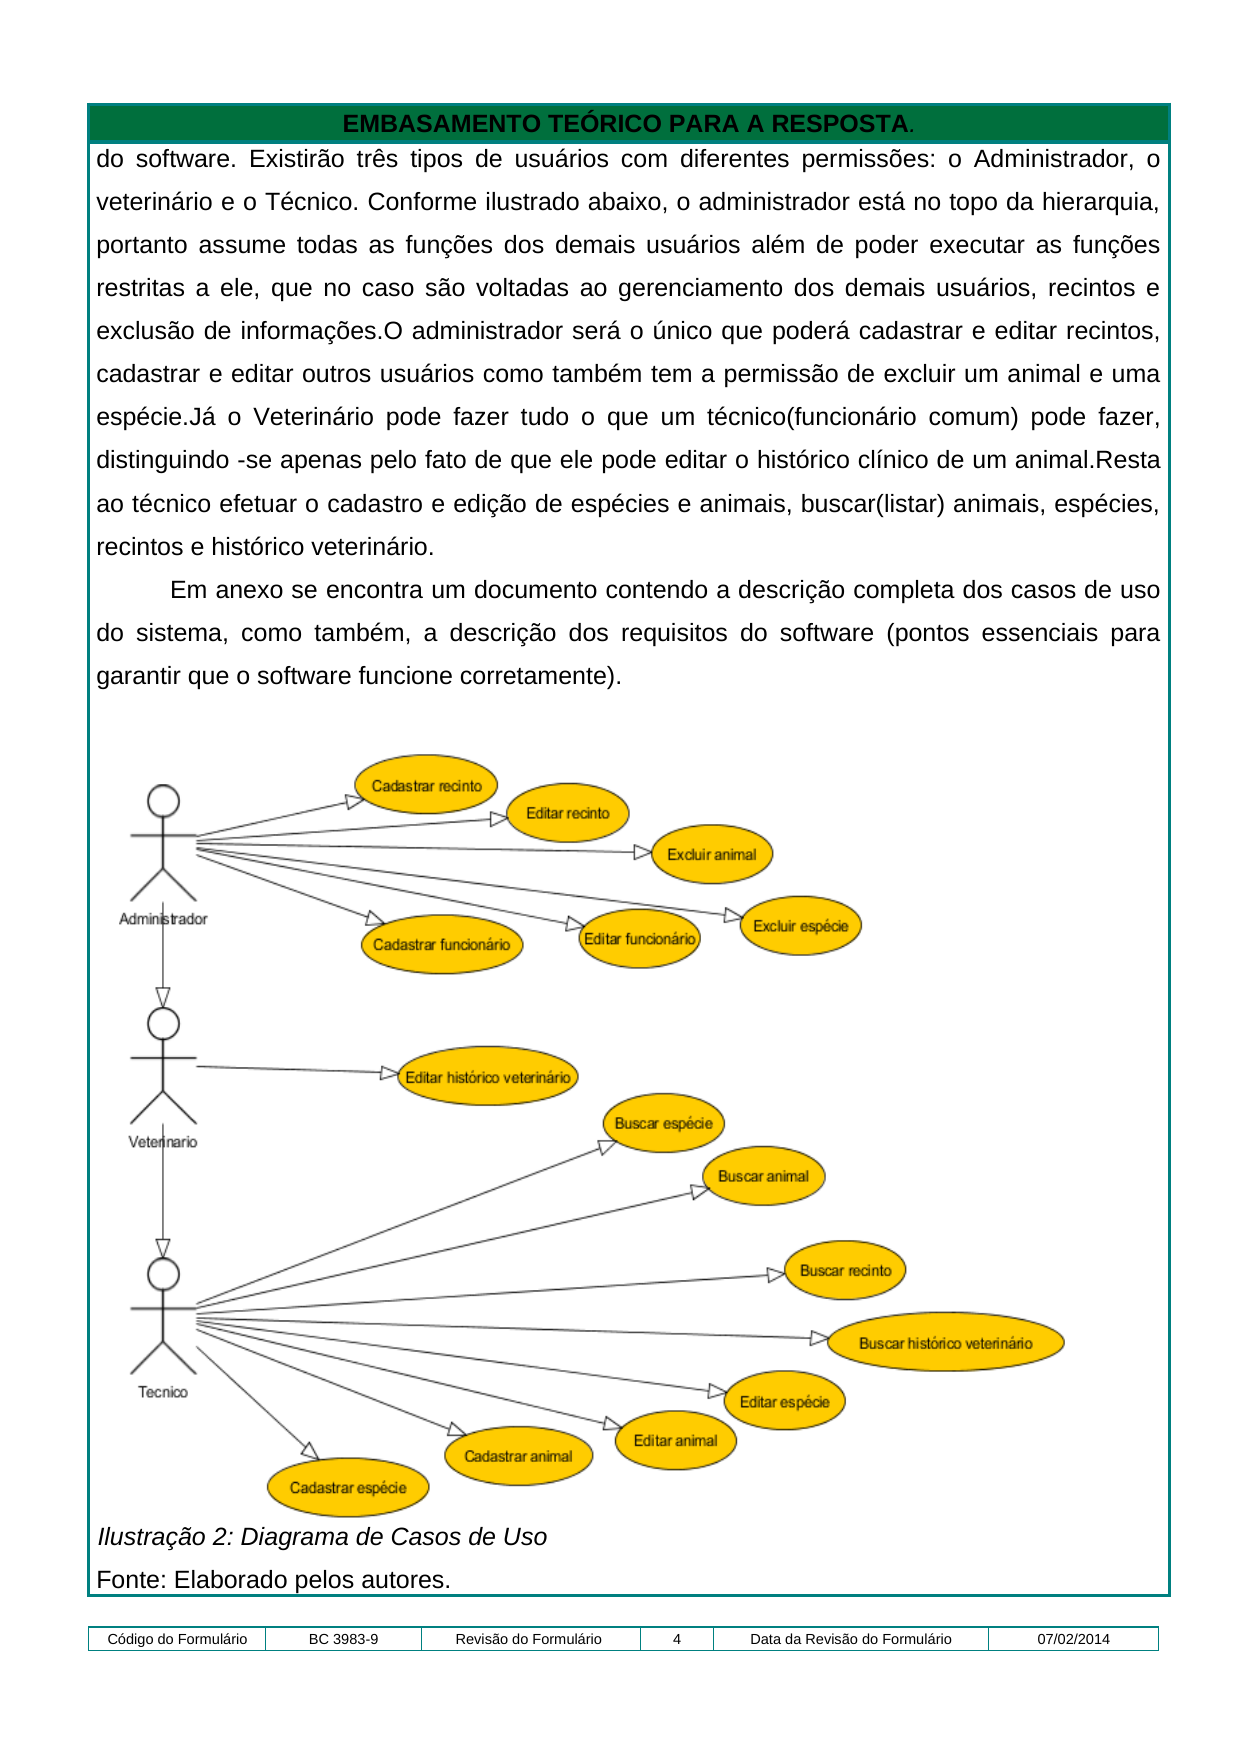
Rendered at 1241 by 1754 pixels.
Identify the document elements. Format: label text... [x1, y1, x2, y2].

table_header EMBASAMENTO TEÓRICO PARA A RESPOSTA. [90, 106, 1168, 140]
picture [106, 724, 1068, 1522]
table_cell Zoobotânico Padre Raulino Reitz O projeto será realizado em prol da Fundação Ecológica e Zoobotânica de Brusque-SC, também conhecida como Parque Ecológico, Zoobotânico Padre Raulino Reitz ou apenas como Zoobotânico, foi inaugurado no dia 19 de setembro de 1992. No início a fundação contava apenas com 39 recintos, em sua maior parte aves, e com uma área de 120Km² em meio a mata nativa. Em 2009 a fundação obteve uma autorização para poder manejar 64 espécies diferentes de animais. Atualmente expõe 150 animais de 64 espécies entre répteis, aves e mamíferos, nativos da região, assim como espécies exóticas. Anualmente a fundação atende em média 40.000 alunos da região, gerando educação informal, visando a consciência ambiental. Fonte:http://goo.gl/rrPfh4 , Acesso em: 27/03/2014 Mesmo com essa magnitude, a fundação não possui nenhum tipo de software(programa de computador) para auxiliar em seu plano de manejo, e essa foi a motivação para o desenvolvimento do projeto. Elicitação O primeiro passo que deve ser dado em um projeto de software é a elicitação, pois, como diz Aramos,2009 “Cabe à elicitação a tarefa de identificar os fatos que compõem os requisitos do Sistema, de forma a prover o mais correto e mais completo entendimento do que é demandado daquele software”.Ou seja,é o pontapé inicial.A partir da fase de elicitação é que será definido o que terá que ser desenvolvido para suprir as necessidades do cliente, sem ela é muito difícil produzir um software que atenda as necessidades do cliente.Existem várias técnicas de fazer a elicitação de um projeto, tais como: Entrevista, leitura de documentos, questionários, análise de protocolos, entre outras. A técnica escolhida para extrair dados do cliente, ou seja, do parque Zoobotânico foi a pesquisa de campo, na informática isso é chamado de “análise in loco”. Nessa técnica o analista vai até o local onde será implantado o software a fim de entender como funciona o negócio, identificando os problemas existentes. A análise in loco é uma das técnicas mais completas para a se fazer a elicitação não só por misturar muitas outras técnicas, como entrevistas e leituras de documentos, mas principalmente por permitir ao analista ver de perto a situação do cliente e assim identificar pequenos problemas que passariam despercebidos pelo cliente. Em todas as visitas ao Zoobotânico foi coletado cada vez mais dados por meio de conversas com os funcionários do local e por leitura dos documentos que se encontram em anexo, os quais demonstram como os animais são acompanhados e seus dados são armazenados de forma arcaica. UML Para auxiliar na análise de requisitos foram utilizados dois diagramas da UML, o diagrama de caso de uso e o diagrama de classe.UML significa Unified Modeling Language ou linguagem de modelagem unificada.Ou seja, tem como objetivo estabelecer uma linguagem padrão(unificada) de modelagem de dados para que qualquer desenvolvedor, seja ele de qualquer linguagem, consiga visualizar e interpretar qualquer diagrama UML e assim entender o projeto. A modelagem de dados feita pelos diagramas UML é essencial para se fazer uma elicitação de qualidade e garantir o entendimento de todos os participantes do projeto, como afirma Rosa, 2014: Modelagem de software é a atividade de construir modelos que expliquem as características ou o comportamento de um software ou de um sistema de software. Na construção do software os modelos podem ser usados na identificação das características e funcionalidades que o software deverá prover (análise de requisitos), e no planejamento de sua construção. Frequentemente a modelagem de software usa algum tipo de notação gráfica e são apoiados pelo uso de ferramentas. Os diagramas UML são recursos muito utilizados em processos de desenvolvimento de software tradicionais, como o RUP(Rational Unified Process).O primeiro utilizado no projeto do Zoobotânico foi o diagrama de caso de uso. Esse diagrama descreve as funcionalidades de um programa narrando o que cada ator (usuário do sistema) poderá fazer no programa.Os atores são representados por bonecos e os casos de uso por elipses.Assim como explica Sampaio,2007: “Um diagrama de Caso de Uso descreve um cenário que mostra as funcionalidades do sistema do ponto de vista do usuário.” A seguir está o diagrama de casos de uso que resume basicamente o funcionamento do software. Existirão três tipos de usuários com diferentes permissões: o Administrador, o veterinário e o Técnico. Conforme ilustrado abaixo, o administrador está no topo da hierarquia, portanto assume todas as funções dos demais usuários além de poder executar as funções restritas a ele, que no caso são voltadas ao gerenciamento dos demais usuários, recintos e exclusão de informações.O administrador será o único que poderá cadastrar e editar recintos, cadastrar e editar outros usuários como também tem a permissão de excluir um animal e uma espécie.Já o Veterinário pode fazer tudo o que um técnico(funcionário comum) pode fazer, distinguindo -se apenas pelo fato de que ele pode editar o histórico clínico de um animal.Resta ao técnico efetuar o cadastro e edição de espécies e animais, buscar(listar) animais, espécies, recintos e histórico veterinário. Em anexo se encontra um documento contendo a descrição completa dos casos de uso do sistema, como também, a descrição dos requisitos do software (pontos essenciais para garantir que o software funcione corretamente). Fonte: Elaborado pelos autores. O segundo diagrama utilizado foi o diagrama de classes.Esse diagrama tem como principal objetivo fazer a especificação de um sistema orientado a objetos, sendo assim um dos mais utilizados na UML.Ele descreve da forma mais aproximada a estrutura do código de um programa, mostrando o conjunto de classes com seus atributos e métodos e o relacionamento entre as classes. Para entendê-lo melhor, deve-se ter uma noção de programação orientada a objetos(POO), que consiste em tentar assimilar os objetos do mundo real com o mundo digital.Na POO utiliza-se classes, que definem os atributos e métodos dos objetos.Por exemplo, existe uma classe Cachorro que possuí atributos como cor do pelo e cor dos olhos, como também métodos(ações) de latir e andar.Então cria-se um objeto com o nome de Rex e diz-se que Rex é do tipo Cachorro, a partir desse momento Rex(objeto) passa a ser uma instância da classe(Cachorro).(Macoratti, 2004). Além disso, outras características da POO são a reutilização de código e a questão da organização dividindo o código em classes. Para auxiliar na programação orientada a objetos criou-se o seguinte diagrama de classes: Fonte: Elaborado pelos autores. Cada item esta representado por números em vermelho na imagem. Item 1- Animal: Nome da classe. Item 2- São os atributos que a classe 'Animal' ira possuir; '-' significa que é privada e não pode ser visualizado dentro da classe animal, seguido do nome do atributo e então o tipo de dado que ele receberá, podendo ser 'string' que são textos, 'char' apenas um caractere, 'DATE' uma data, 'INT' números inteiros e 'BLOB' qualquer tipo de dado. Item 3- São as funções da classe; '+' significa que a função é publica e pode ser chamada em qualquer outra parte do projeto, após isso vem o nome da função. 'Void' significa que a função não retorna valor binário, apenas executa a ação. Item 4- Relacionamento entre duas classes, no caso 'Animal' e 'Espécie'. O número um e a letra 'n' determinam que a classe 'Animal' esta ligada a uma única 'Espécie', já a classe 'Espécie' esta ligadas a tantos Animais quão necessário. Item 5- Relacionamento entre as classes 'Animal' e 'Recinto'. Um recinto pode conter vários animais, mas um animal só pode estar em um recinto. Item 6- Faz uma conexão entre as classes 'Animal' e 'infoVeterinario' com 'Observação' e 'Usuário'. Tal ligação faz com que um animal tenha ligação com apenar um 'infoVeterinario' mas com tantas observações quão o necessário, e também que cada uma dessas observações tenha apenas um usuário responsável por ela. Logo após a fase de elicitação, pode-se verificar a viabilidade do projeto e o desenvolvimento começa a ser planejado. A análise in loco Foi realizada uma análise in loco no parque Zoobotânico a fim de identificar a real necessidade do mesmo. Dessa forma foi descoberto que a sua carência estava no plano de manejo dos animais, segundo o próprio gerente da fundação, Rodrigo De Souza. O plano de manejo é um documento que toda UC (Unidade de Conservação) deve ter, em no máximo 5 anos após a sua fundação, e deve ser elaborado os objetivos gerais pelas quais ela foi criada. Deve ser elaborado por meio de estudos de várias áreas como do meio físico, biológico e social. Ele estabelece as normas e restrições de ações e uso dos recursos naturais da UC. Muitas vezes determina o zoneamento, caracterizando cada uma de suas áreas e sua finalidade. Nesse caso, o plano de manejo será focado na área biológica, ou seja, como o animal deve ser manuseado. Outro objetivo da análise in loco foi levantar os requisitos para a construção do software. Conversando com os stakeholders do projeto foi observado que, no programa será possível cadastrar um animal e guardar informações importantes para o seu controle, como nome popular, nome científico, espécie, família, origem do animal, número de identificação, necessidades especiais, recinto(jaula) em que o animal se encontra. Assim como um histórico onde será registrado o comportamento do animal, útil para o seu manejo, como por exemplo se o animal não se alimentou será registrado, para que o veterinário possa ter o controle do animal. Também poderá ser cadastrado o funcionário que utilizará o programa sendo que suas permissões dependerão da sua função, e ainda os recintos do Zoobotânico, onde dever ser cadastrados os animais que estão nele, dados da planta e a norma IN169. As ferramentas Quando chega a parte do desenvolvimento precisa-se decidir quais das diversas tecnologias disponíveis atualmente que serão usadas, muitas delas utilizam padrões estabelecidos pela W3C. O W3C(World Wide Web, do inglês Rede Mundial de Computadores) é uma organização mundial que conta com uma equipe em tempo integral e o publico, desenvolvedores, para desenvolverem padrões para a internet. O líder da organização é Tim Berners-Lee (inventor da internet) e Jeffrey Jaffe. Segundo o próprio W3C: O W3C desenvolve especificações técnicas e orientações através de um processo projetado para maximizar a consenso sobre as recomendações, garantindo qualidades técnicas e editoriais, além de transparentemente alcançar apoio da comunidade de desenvolvedores, do consórcio e do público em geral. Na construção do Software é preciso se comunicar com o computador dando utilidade a todos esses dados, para isso é necessário utilizar uma linguagem de programação, que nada mais é um conjunto de código que o computador interpreta e executa uma determinada ação, ou seja,é a forma de interagir com o computador, e assim como na vida real, exitem vários idiomas, cada um com suas próprias características, entretanto todos possuem o mesmo objetivo, a comunicação. Dentre as linguagens de programação que serão utilizadas estão: HTML PHP Javascript CSS HTML5 Como comentado no site do W3C: HTML5(Hypertext Markup Language 5, do inglês linguagem de marcação de hipertexto 5) é a quinta versão da linguagem HTML. O grupo W3C define 3 pilares para a internet, um deles é uma linguagem de hipertexto para facilitar a navegação entre fonte de informação, atualmente o HTML5 é essa linguagem. Ainda no site do W3C é explicado que os hipertextos são um conjunto de arquivos interligados entre si formando uma grande rede de informação. Diferente de um texto normal, como de um livro, em que os assuntos ficam interligados seguidamente, no hipertexto os assuntos são conectados de forma imprecisa, dessa forma a troca de dados fica mais dinâmica. PHP e APACHE PHP(Hypertext Preprocessor do inglês, hipertexto preprocessado) criado por Rasmus Lerdorf em 1995, é uma linguagem script executada por um servidor. Diferente do JavaScript o PHP é utilizado geralmente para programação ao lado do servidor. Além disso o PHP pode ser trabalhado tanto em programação orientada a objeto, como em programação estrutural ou até mesmo em uma mistura dos dois. E não está limitado apenas a gerar apenas HTML, com o PHP também é possível gerar imagens e PDF(O Grupo PHP, 2007). Sua principal vantagem está na enorme lista de banco de dados com o qual o PHP tem suporte, como por exemplo o MySQL, que será o banco de dados utilizado no projeto, mas isso será explicado posteriormente. O servidor utilizado será o APACHE, que é de longe o servidor mais utilizado no mundo, diversas pesquisas já compravam isso, como a feita em 2009 pela Netcraft, segundo ela mais de 65% de todos os sites rodavam no servidor APACHE. O APACHE após receber um código em PHP executa um interpretador de PHP que processará todas as informações, como acesso ao banco de dados ou a outros arquivos e então retornar o código em HTML correspondente para apresentar a página descrita em PHP para o APACHE que então ira enviar para o navegador o código HTML pronto para então o navegador poder executá-lo em gerar a página(Edi Carlos, 2011). Para utilizar o APACHE será instalado o XAMPP, rodando em sistema Windows, ou LAMP rodando em sistema Linux, com os principais servidores de código aberto do mercado, como o APACHE para PHP e MySQL para banco de dados. Sua interfase é muito simples, porém pratica e rápida e sem necessidade de se instalar, apenas deve ser descompactado e está pronto para ser usado. JavaScript JavaScrip é uma linguagem dinâmica e orientada a objeto criado por Brendan Eich em 1995 como uma linguagem script client-side(do inglês, script ao lado do cliente). As linguagens script tem como finalidade de ser executada no interior de programas ou outra linguagem. No caso do JavaScript é o navegador responsável por executá-lo realizando interações com o usuário, podendo trocar a cor de certos campos, ou até mesmo realizar certa função do software, após certa ação do usuário(Miguel Angel Alvarez, 2004). Pode ser escrito junto ao HTML diferenciando por meio das tags “<script>” para iniciar o código em JavaScript e “<\script>” para finalizá-lo. CSS A parte visual do software será desenvolvida em CSS(Cascading Style Sheets, em do inglês Folha de estilo em cascata) uma linguagem que facilita o desenvolvedor gráfico da aplicação por permitir ser escrita tanto em um arquivo a parte dos demais e ser apenas referenciado neles, como pode ser escrito no início de cada arquivo e cada um com um CSS diferente, ainda pode ser feito sempre que criar um elemento na página, ou então utilizando todas as 3 formas. Segundo Pedro Rogério(2007) para futuras manutenções e projetos em camadas é aconselhável que o CSS seja utilizado apenas em arquivos externos. Utilizando CSS é possível trocar atributos como a cor de um determinado elemento, ou grupo de elemento, assim como trocar o tamanho, forma, estilo da letra, etc. Também é possível alterar os atributos sobre certa circunstância como o mouse parado em cima do elemento ou segurando o botão esquerdo do mouse em cima do elemento. Padronização Para trabalhar com todas essas tecnologias existem certos padrões de projeto feitos para auxiliar os programadores e o escolhido para esse projeto foi o MVC.O padrão de programação MVC(Modelo Visão e Controle) divide a programação do software em 3 partes, o modelo, a visão e o controle(José Carlos Macoratti). A visão é a parte que interage com o usuário, recebe informações do usuário e fornece-as para o controlador, que executa a parte lógica do projeto a partir das informações vindas da visão e do modelo, sempre seguindo o plano de negócio da empresa. O modelo é a ponte entre o controle e aplicações externas, como o banco de dados(José Carlos Macoratti). Por exemplo. O usuário tenta efetuar o login. Após preencher um campo com o e-mail e outro com a senha ele clica em um botão escrito 'Entrar', toda essa parte está na visão tanto os campos como o design da tela. Após clicar no botão 'Entrar', o e-mail como senha e até mesmo o clicar do botão são enviados para o controlador que ira utilizar esses dados para executar uma determinada função e requisitar ao modelo uma determinada ação que ira retornar outros dados para o controle, este ira definir se o login é valido ou não e informar para a visão se o usuário pode ou não ter acesso ao projeto, caso tenha transferi-lo para outra parte da aplicação ou informá-lo que o e-mail ou senha estão inválidos. Ela é aconselhável por facilitar a manutenção, o teste, a atualização do sistema e o desenvolvimento paralelo de qualquer umas das 3 partes. Porém, se os programadores tivessem que construir tudo do zero o trabalho não renderia tanto quanto renderia com a reutilização de algo já feito, é por isso que um dos principais focos da programação orientada a objeto é o reúso de códigos. Portanto, são utilizadas diversas Frameworks para poupar a reprogramação de coisas simples e que se repetem com facilidade entre os projetos. As frameworks são códigos já feitos para solucionar um grupo de requisitos de diversos softwares diferentes. Mas não só resolver, as frameworks também padronizam o projeto, dizendo qual a forma apropriada para aquela situação(Celso Gomes Barreto Junior, 2006, p. 33). Programação Como a linguagem de programação escolhida foi o PHP e foi decidido trabalhar com MVC, um framework que se encaixa perfeitamente no projeto é o Codeigniter pois ele é feito especialmente para desenvolvimento em PHP e oferece uma ótima contribuição para se trabalhar no padrão MVC. O Codeigniter tem como objetivo possibilitar que o programador produza mais rapidamente e possa focar na parte criativa do projeto, uma vez que seja necessário um número menor de linhas para realizar certas tarefas pelo motivo de que o framework já pré codifique determinadas funções comuns entre vários softwares.Esse framework agrupa um conjunto de bibliotecas para tarefas comuns necessárias e padroniza uma estrutura lógica para acesso a estas bibliotecas. Segundo Teixeira, 2013, o Codeigniter é “Considerado um toolkit, ou seja, uma caixa de ferramentas cujo objetivo é nos permitir desenvolver aplicações muito mais rápido do que poderíamos fazer sem a utilização de um framework.” Para facilitar e agilizar a programação, foi decidido utilizar uma IDE(Ambiente de desenvolvimento integrado).Como explica Santos(2014, Pg.04) “O IDE é um programa de computador, geralmente utilizado para aumentar a produtividade dos desenvolvedores de software, bem como a qualidade desses produtos. Podem auxiliar, através de ferramentas e características, na redução de erros e na aplicação de técnicas...” O IDE escolhido foi o NetBeans devido à familiaridade dos programadores com o software.O NetBeans é um IDE gratuito e de código aberto.Segundo o site do NetBeans: O NetBeans IDE é um ambiente de desenvolvimento - uma ferramenta para programadores, que permite escrever, compilar, depurar e instalar programas. O IDE é completamente escrito em Java, mas pode suportar qualquer linguagem de programação. Existe também um grande número de módulos para extender as funcionalidades do IDE NetBeans. O NetBeans IDE é um produto livre, sem restrições à sua forma de utilização. O principal motivo para utilizar o Netbeans para o projeto está na constante atualização de seu sistema e pela padronização oferecida, como comentado no site do mesmo: Netbeans, 2014: “Com seu Editor Java em constante aprimoramento, muitas funcionalidades avançadas e uma extensa linha de ferramentas, modelos e exemplos, o NetBeans IDE define o padrão de desenvolvimento com suas tecnologias inovadoras.” Ainda pelo site do NetBeans é possível ter uma noção melhor da real utilização prática desse IDE e da possibilidade de adaptá-lo: Um IDE é muito mais que um editor de texto. O Editor do NetBeans recua linhas, associa palavras e colchetes e realça códigos-fonte sintática e semanticamente. Ele também fornece modelos de código, dicas de codificação e ferramentas de refatoração. O editor suporta várias linguagens, incluindo Java, C/C++, XML, HTML, PHP, Groovy, Javadoc, JavaScript e JSP. Como o editor é extensível, você pode adicionar suporte para muitas outras linguagens. Além de tudo já citado acima, o NetBeans ainda ajuda na organização do código fonte, de forma que para futuras alterações no código figuem mais simples e rápidas. Versionamento O versionamento de software traz uma serie de vantagens como ter um histórico de alterações no projeto assim permitindo um melhor desenvolvimento em equipe e ter acesso a uma versão estável do projeto caso ocorra algum problema grave. O trabalho em equipe fica mais produtivo pelos fatos de permitir que varias pessoas trabalhem ao mesmo tempo no mesmo projeto sem haver conflito de informações,e caso possa haver algum conflito basta criar outra ramificação no projeto. Diversas ferramentas podem ser utilizadas pra o versionamento entre elas esta o GITHUB que facilita a utilização do Git, segundo Caio Ribeiro Pereira “Git é um sistema de controle de versionamento de código-fonte distribuído, que inicialmente foi desenvolvido por Linus Torvalds para gerir todo o código-fonte do seu famoso Kernel Linux”. Caio Ribeiro Pereira(2011) ainda afirma que o GitHub é a rede mais utilizada para versionamento, mesmo entre novatos e empresas forticinas atualmente como facebook, além do github e git serem totalmente integrados. No Git as ramificações são chamadas de brenchs e cada modificação no código é chamado de commit, esse que permite escrever uma mensagem para ter total controle sobre oque esta acontecendo no projeto. Outra grande vantagem do Git é a compatibilidade com os sistemas Windowns e Linux, já essa vantagem segue no GitHub, que além de ser totalmente integrado com o Git, também é integrado nativamente, ou seja, por padrão com o Netbeans. Funcionamento As principais telas do software serão as telas cadastro de animal, espécie, funcionário e recinto. A partir dessas telas será possível criar as outras apenas modificando um ou outro campo. Já as telas que são mais importantes para o funcionamento estão as já citadas e a tela de login, essas telas serão as mais utilizadas. A tela de login será simples, ela aparecera assim que o software for executado e deixara acessar o restante do software quem possuir um login e senha já cadastrado no banco de dados. Caso o funcionário seja um técnico ele não terá acesso a certas funcionalidades, como por exemplo escrever uma ficha veterinária, dessa forma as telas que ele não possuir acesso serão bloqueadas e não abrirão. Nas telas de cadastro o usuário ira preencher os campos questionados, alguns desses campos não serão obrigatórios. Por exemplo a tela de cadastro de animal, alguns dos campos obrigatórios serão a marcação do animal no IBAMA, o número dele dentro só Zoobotânico e a espécie dele. Já os campos não obrigatórios serão o sexo(muitas vezes não é possível saber o sexo do animal sem um teste em laboratório), imagem(muitos animais não terão uma foto arquivada) e o desfecho(muitos animais listados ainda estarão vivos no Zoobotânico). É claro que para todas as páginas os campos serão diferentes. Após ser preenchido todos os campos o funcionário ira requisitar o cadastro, do animal por exemplo, agora é a parte que entra a programação lógica para testar se os campos estão preenchidos corretamente ou se já exista algum animal com a mesma marcação e número dentro do Zoobotânico, caso esteja preenchido de forma incorreta ou se já existe algum animal com esses itens, o usuário será informada para alterar o respetivo campo e o cadastro não será efetuado até que tudo esteja corrigido. Um campo preenchido de forma incorreta, por exemplo uma data, que só aceite números escrita com algumas letras, como em 10/OUT/ 2014, o correto seria 10/10/2014, para que isso não ocorra foi estabelecido algumas características para esse campo, por exemplo o uso de dois caracteres para dia e mês e quatro caracteres para o ano e também a restrição para apenas ser possível escrever números, mas, ainda assim, o usuário poderá escrever números inválidos, como 10/13/2014, por esses casos será realizado um teste para verificar se o ano está no futuro, se o mês está entre 1 e 12 e se o dia está entre 1 e o máximo de dias do respectivo mês, e caso algum desse itens não esteja preenchido corretamente não será permitido efetuar o cadastro do animal. E assim é feito em cada um dos campos. Para campos que devem ser únicos no banco de dados e já existem nele o tratamento é diferente. Nesse caso o campo preenchido é enviado para o banco de dados que por sua vez ira tentar inserir, caso já exista conflito de dados o animal não será cadastrado e será enviada uma mensagem, o software em si só ira traduzir essa mensagem ao usuário de forma que ele compreenda o erro ocorrido e possa assim corrigi-lo. Outro fator para acessar a página de cadastro do animal é o cadastro de outros itens no banco de dados antes. Para poder cadastrar um animal é necessário já ter cadastrado uma espécie e um animal. O mesmo ocorre com a ficha veterinária, para cadastrá-la é necessário existir um animal já cadastrado. O motivo para que isso ocorra é simples, não existe animal sem espécie e um animal não pode estar no Zoobotânico sem estar em algum recinto, assim como não se pode existir uma ficha veterinária sem um animal. As telas de busca iram apresentar todos os dados cadastrado, por exemplo, do animal. Os usuários que podem editar farão isso dessa mesma tela, porém, nesse caso os campos além de visíveis serão editáveis. Caso ocorra alguma alteração o processo será parecido com o do cadastro, a diferença será apenas no envio para o banco, em vez de inserir os dados será alterado na tabela do animal com tal número, esse um item não alterável. Outra grande diferença é a forma como será tratado no banco de dados, ao alterar algum item, os dados antigos serão salvos em uma tabela chamada 'animal_log' que funcionara como um backup dos dados, nela além dos dados será salvo quem fez a alteração, o dia e o tipo de alteração. Cada tabela no banco de dados possui uma log para si. No caso de deletar a tabela, tal permissão só possui o administrador, os dados na tabela principal serão apagados, com exceção do recinto que ficara desativado, mas as tabelas de log continuarão a existir para consultas futuras, essa função também será apresentada na tela de busca. Banco de Dados Como o software funciona basicamente como um repositório de dados sobre os animais, a informação será armazenada em um banco de dados.Segundo Cardoso, 2009: “Banco de dados é um sistema de armazenamento de dados, ou seja, um conjunto de registros que tem como objetivo organizar e guardar as informações.” O Banco de dados que será utilizado no projeto é o SGBD(sistema de gerenciamento de banco de dados)MySQL, que se intitula o banco de dados de código aberto mais popular do mundo. O My SQL foi criado na Suécia por suecos e um finlandês: David Axmark, Allan Larsson e Michael Montty Widenus, mais tarde foi comprado pela empresa de tecnologia e informática Oracle, sua atual proprietária.Ele utiliza a linguagem SQL(Structure Query Language – Linguagem de Consulta Estruturada).É o banco de dados mais utilizado do mundo, segundo o site do mesmo, utilizado até mesmo pela NASA(National Aeronautics and Space Administration- Administração Nacional da Aeronáutica e do Espaço),Google, Facebook, Banco Bradesco e muitos outros. Para auxiliar na utilização do My SQL será usado o programa My SQL Workbench, uma ferramenta gráfica que permite a visualização, criação e gerenciamento de bancos de dados em forma de tabelas, ou em apenas códigos escritos, caso o desenvolvedor preferir. O My SQL Workbench é o sucessor de DBDesigner 4 e é feito especialmente para trabalhar com o banco de dados My SQL, ambos foram desenvolvidos pela mesma empresa. Fonte: Elaborado pelos autores. CRUD CRUD é o termo para designar as quatro operações básicas de banco de dados, Create, Read, Update e Delete, do inglês respectivamente, criar, ler, editar e deletar(Souza, 2013). Na matemática não é possível calcular algo sem usar pelo menos umas das quatro operações básicas, nos bancos de dados não é diferente, sem o CRUD não é possível fazer nada. A matemática não existe sem suas quatro operações, os bancos de dados também não. Em anexo pode-se encontrar os códigos gerados pelo MySQL Workbench a partir das tabelas desenvolvidas em cima das pesquisas realizadas no Parque Zoobotânico de Brusque. Nesses códigos é possível ver a utilização de quase todas as operações do CRUD, que no MySQL são escritas, respectivamente, como 'INSERT', 'SELECT', 'UPTADE' e 'DELETE'. Prototipação das telas e leiaute Segundo o Dicionário inFormal, 2008, protótipo “É um produto que ainda não foi comercializado, mas está em fase de testes ou de planejamento.” Com um software não é diferente, no início da sua produção é necessário que haja uma prévia, uma amostra de como ele será, assim explica Camarini, 2013: “O processo de prototipação ajuda a entender o propósito do software que será desenvolvido, o negócio do cliente, propor melhorias, minimizar riscos e maximizar lucros. ” É muito comum que se faça a prototipação das telas de um sistema para mostrar ao cliente aproximadamente como o sistema funcionará, como quem diz: “olha, nessa tela vão ter estes campos”.Porém isso não significa que a tela permanecerá daquela maneira para sempre, as vezes o “layout” pode mudar. O layout ou no bom português, leiaute, estaria relacionado à forma com que os elementos da tela são organizados e estilizados.Entretanto, desenvolver um layout é algo que demanda muito tempo, por isso foi determinado utilizar um web template pronto, que se encontra disponível gratuitamente na internet.O template seria como uma roupa que poderia ser trocada quando se quisesse e que poderia ser vestida por qualquer um.(ABCMIX, 2014).Isto é, o web template contém layouts e temas que organizam o conteúdo de uma página e que, pode ser utilizado por diferentes páginas e organizando diferentes conteúdos, porém seguindo o mesmo padrão de estilo. Fazendo uma busca na internet, foi descoberto o site HTML5 UP!, que disponibiliza web templates gratuitos produzidos em HTML5 e totalmente responsivos.Quando se fala que um site é responsivo quer dizer que o leiaute dele se adapta em qualquer tamanho de tela, fazendo com que o usuário encontre facilidade em visualizar as mesmas páginas tanto em um monitor de computador de alta resolução, quanto em seu aparelho celular.Assim explica Lemos, 2012: “Os layouts de sites que usam uma estrutura responsiva (responsive) são adaptados para qualquer tipo de tela ou aparelho móvel (tablets e celulares), usando apenas códigos HTML e CSS. ” Dentre os templates encontrados no site html5up.net, houve uma simpatia com o template chamado Striped, que apresenta o seguinte layout, visto de um tablet(esquerda), monitor(centro) e celular(direita): Fonte:http://html5up.net/. Protótipo: tela de Cadastro de Animal Fonte: elaborado pelos autores. A tela acima mostra a tela de cadastro de um animal. A direita existe um menu fixo,ou seja, que aparecera igual em todas as telas. Utilizando esse menu é possível acessar todas as telas de cadastro com exceção da tela de cadastro de usuário. Ainda no menu é possível procurar por algum item especifico no banco de dados, que automaticamente mostrara os últimos cadastros no final do menu fixo, a busca e os últimos registro estão separados por uma mensagem a escolha do usuário, no exemplo acima é um lembrete para cadastrar os novos animais no Zoobotânico. No centro da tela de cadastro é apresentado os dados que o usuário precisa enformar para que o animal seja cadastrado corretamente, entre eles estão a marcação(número do animal cadastrado no IBAMA) e o numero de registro(número do animal dentro do Zoobotânico). Outros dado importante é o recinto, nele é determinado o local exato do animal dentro do Zoobotânico. Ao clicar no botão “Cadastrar” os dados serão testados, se autenticados serão enviados para o banco e, caso não haja conflito com alguma outro item já cadastrado, os dados serão salvos. Porém, se por algum motivo os dados não forem autenticados ou ocorra algum conflito de dados sera enviado uma mensagem ao cliente para que ele possa corrigir o erro na escrita. Protótipo: Listagem de Animais para edição e exclusão Fonte: elaborado pelos autores. Nesse caso o usuário possui duas opções. A primeira é clicar na lixeira para excluir os dados do animal registrado, nesse caso sera perguntado se ele deseja mesmo excluir os dados daquele animal. O segundo caso é clicar no ícone de edição representado por uma folha com um lápis, nesse caso será apresentado para o usuário a tela de edição de animal. Protótipo: Tela de Alteração de Animal Fonte: elaborado pelos autores. A tela de edição é muito parecida com a tela de cadastro, com a exceção de que nela os campos já vem preenchidos pelo banco de dados. Caso o usuário clique em “Alterar” o processo será muito parecido com o de cadastrar, só sera diferente na parte do banco de dados, ao invés de cadastrar os dados ira trocar os dados de um animal já registrado antes. [90, 144, 1168, 1594]
